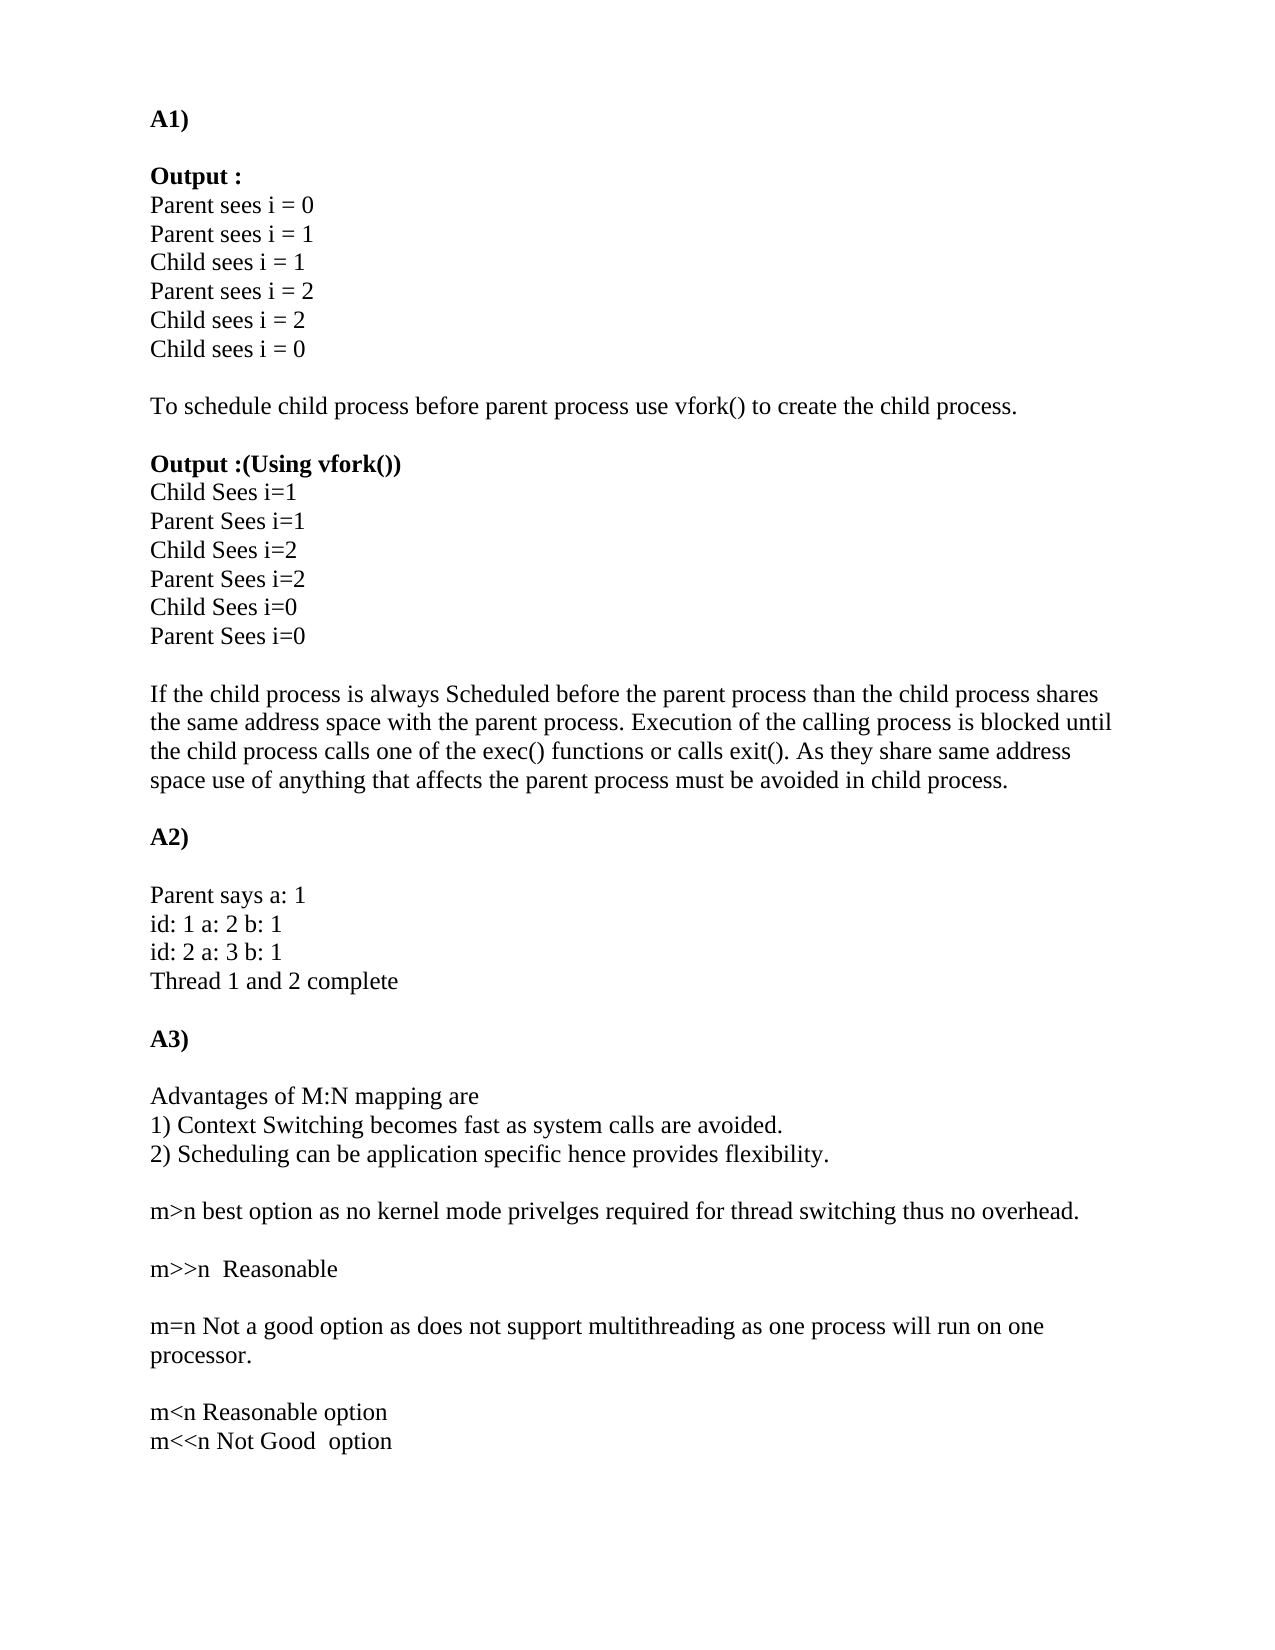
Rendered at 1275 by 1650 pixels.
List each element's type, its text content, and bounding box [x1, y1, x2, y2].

text Child sees i = 0 [150, 334, 1125, 362]
text 2) Scheduling can be application specific hence provides flexibility. [150, 1139, 1125, 1167]
text Child Sees i=0 [150, 592, 1125, 621]
text Parent sees i = 2 [150, 276, 1125, 305]
text id: 2 a: 3 b: 1 [150, 937, 1125, 966]
text Child sees i = 1 [150, 247, 1125, 276]
text Thread 1 and 2 complete [150, 966, 1125, 995]
text id: 1 a: 2 b: 1 [150, 909, 1125, 937]
text Child sees i = 2 [150, 305, 1125, 334]
text Child Sees i=1 [150, 477, 1125, 506]
text Child Sees i=2 [150, 535, 1125, 564]
text Parent Sees i=0 [150, 621, 1125, 650]
text Parent sees i = 1 [150, 219, 1125, 247]
text Advantages of M:N mapping are [150, 1081, 1125, 1110]
text 1) Context Switching becomes fast as system calls are avoided. [150, 1110, 1125, 1139]
text m<<n Not Good option [150, 1426, 1125, 1455]
text A2) [150, 822, 1125, 851]
text Parent Sees i=1 [150, 506, 1125, 535]
text To schedule child process before parent process use vfork() to create the child process. [150, 391, 1125, 420]
text If the child process is always Scheduled before the parent process than the child process shares the same address space with the parent process. Execution of the calling process is blocked until the child process calls one of the exec() functions or calls exit(). As they share same address space use of anything that affects the parent process must be avoided in child process. [150, 679, 1125, 794]
text m<n Reasonable option [150, 1397, 1125, 1426]
text Output :(Using vfork()) [150, 449, 1125, 477]
text Parent Sees i=2 [150, 564, 1125, 592]
text m=n Not a good option as does not support multithreading as one process will run on one processor. [150, 1311, 1125, 1369]
text Output : [150, 161, 1125, 190]
text m>n best option as no kernel mode privelges required for thread switching thus no overhead. [150, 1196, 1125, 1225]
text Parent says a: 1 [150, 880, 1125, 909]
text A3) [150, 1024, 1125, 1052]
text A1) [150, 104, 1125, 132]
text Parent sees i = 0 [150, 190, 1125, 219]
text m>>n Reasonable [150, 1254, 1125, 1282]
